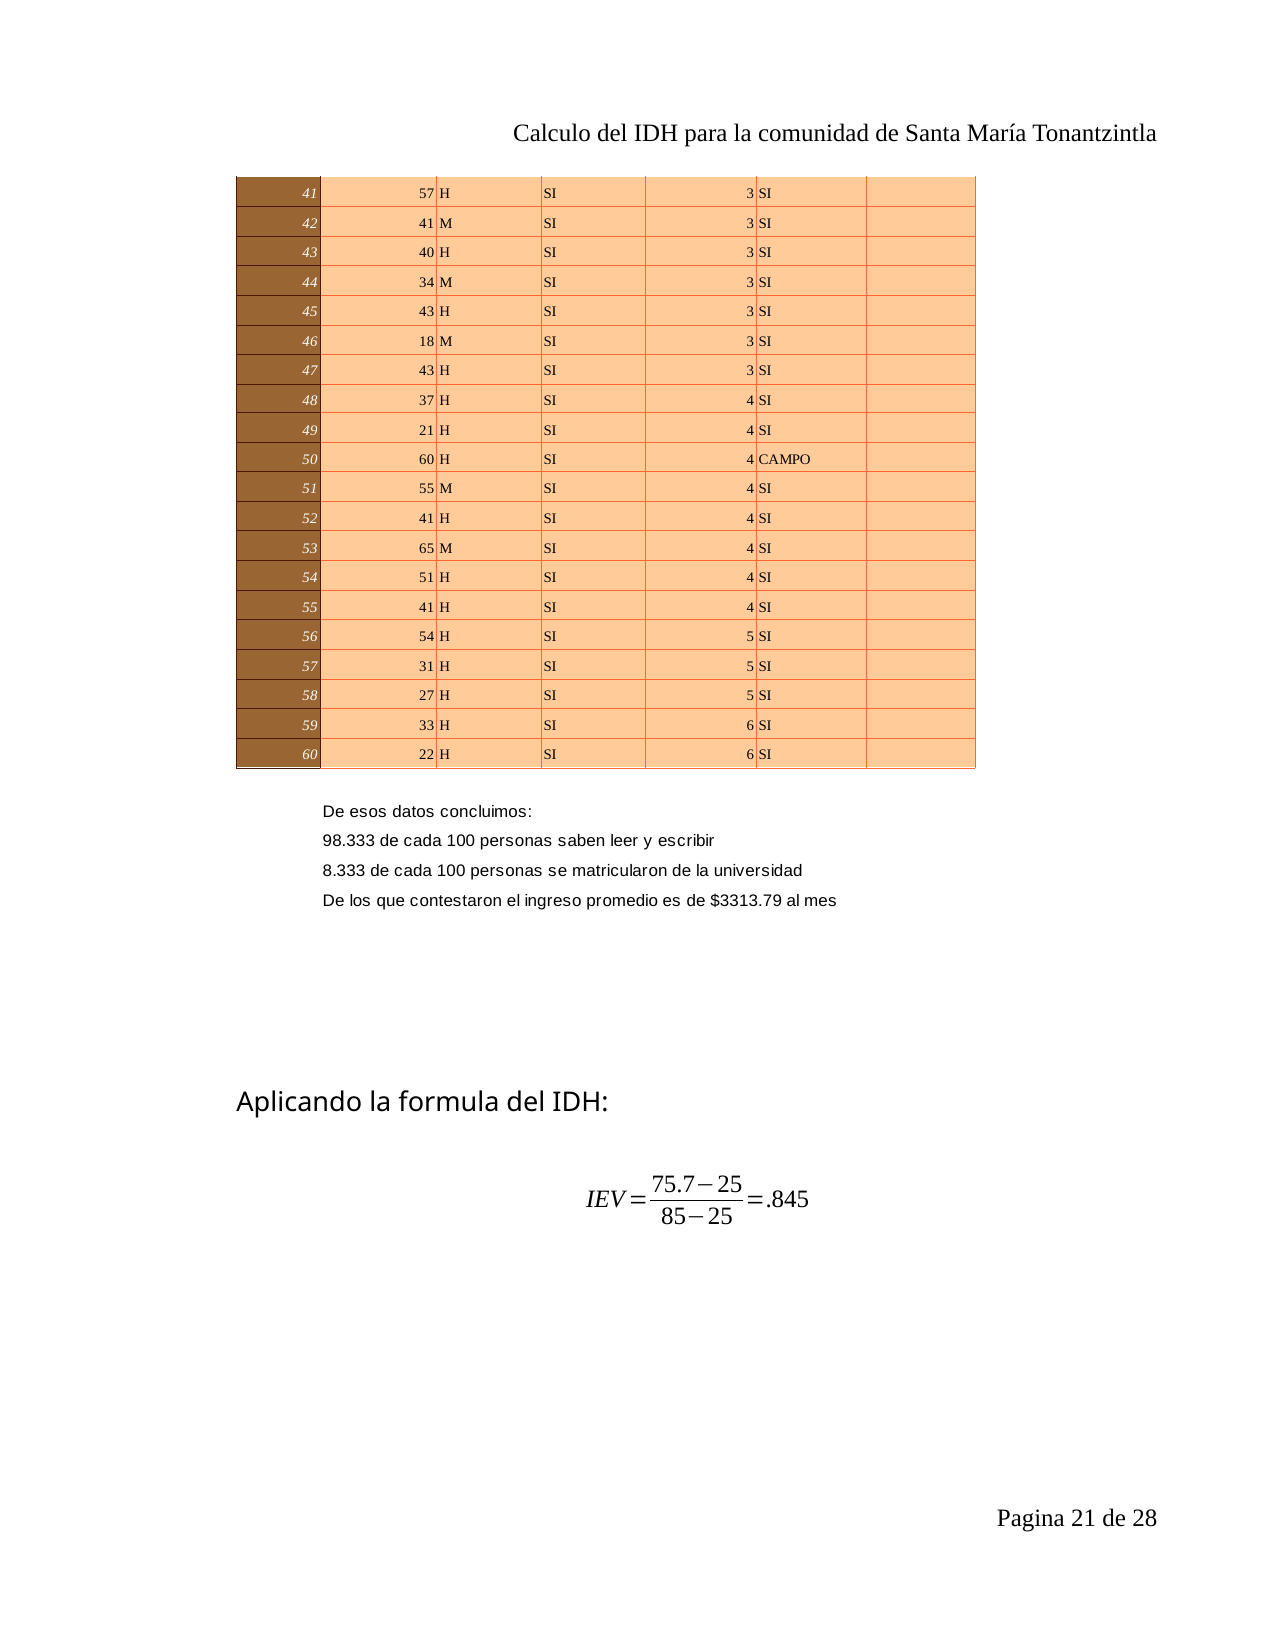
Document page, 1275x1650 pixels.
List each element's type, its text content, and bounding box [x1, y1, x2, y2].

text Aplicando la formula del IDH: [148, 1082, 1157, 1119]
